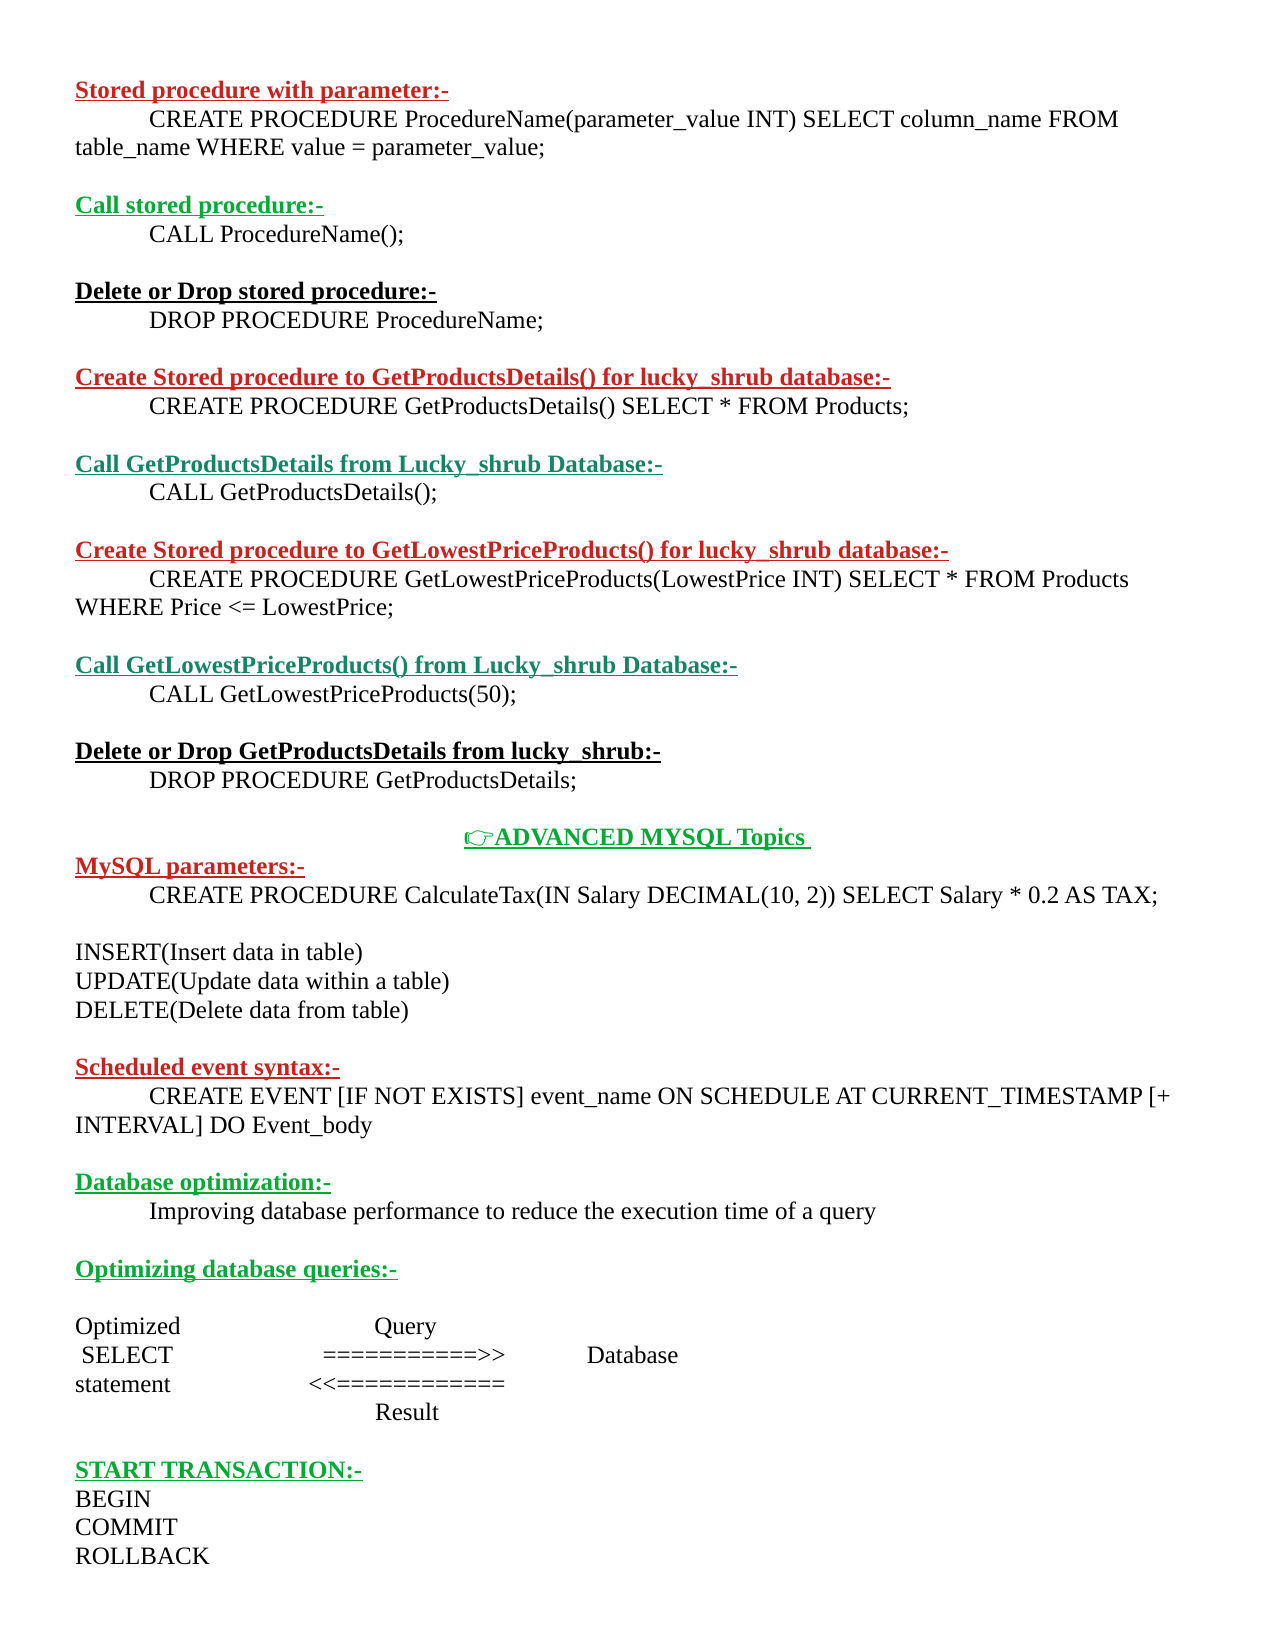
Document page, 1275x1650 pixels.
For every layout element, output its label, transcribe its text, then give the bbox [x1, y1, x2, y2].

text BEGIN [75, 1484, 1200, 1512]
text COMMIT [75, 1512, 1200, 1541]
text Call stored procedure:- [75, 190, 1200, 219]
text CREATE PROCEDURE GetLowestPriceProducts(LowestPrice INT) SELECT * FROM Products WHERE Price <= LowestPrice; [75, 564, 1200, 621]
text ROLLBACK [75, 1541, 1200, 1570]
text Create Stored procedure to GetLowestPriceProducts() for lucky_shrub database:- [75, 535, 1200, 564]
text DROP PROCEDURE ProcedureName; [75, 305, 1200, 334]
text CALL GetProductsDetails(); [75, 477, 1200, 506]
text Call GetProductsDetails from Lucky_shrub Database:- [75, 449, 1200, 477]
text DELETE(Delete data from table) [75, 995, 1200, 1024]
text Result [75, 1397, 1200, 1426]
text 👉ADVANCED MYSQL Topics [75, 822, 1200, 851]
text UPDATE(Update data within a table) [75, 966, 1200, 995]
text DROP PROCEDURE GetProductsDetails; [75, 765, 1200, 794]
text Call GetLowestPriceProducts() from Lucky_shrub Database:- [75, 650, 1200, 679]
text Optimized Query [75, 1311, 1200, 1340]
text Stored procedure with parameter:- [75, 75, 1200, 104]
text CREATE EVENT [IF NOT EXISTS] event_name ON SCHEDULE AT CURRENT_TIMESTAMP [+ INTERVAL] DO Event_body [75, 1081, 1200, 1139]
text Delete or Drop GetProductsDetails from lucky_shrub:- [75, 736, 1200, 765]
text INSERT(Insert data in table) [75, 937, 1200, 966]
text Improving database performance to reduce the execution time of a query [75, 1196, 1200, 1225]
text statement <<============ [75, 1369, 1200, 1397]
text Create Stored procedure to GetProductsDetails() for lucky_shrub database:- [75, 362, 1200, 391]
text CREATE PROCEDURE GetProductsDetails() SELECT * FROM Products; [75, 391, 1200, 420]
text SELECT ===========>> Database [75, 1340, 1200, 1369]
text MySQL parameters:- [75, 851, 1200, 880]
text Database optimization:- [75, 1167, 1200, 1196]
text Delete or Drop stored procedure:- [75, 276, 1200, 305]
text CREATE PROCEDURE CalculateTax(IN Salary DECIMAL(10, 2)) SELECT Salary * 0.2 AS TAX; [75, 880, 1200, 909]
text START TRANSACTION:- [75, 1455, 1200, 1484]
text CALL GetLowestPriceProducts(50); [75, 679, 1200, 707]
text Scheduled event syntax:- [75, 1052, 1200, 1081]
text CALL ProcedureName(); [75, 219, 1200, 247]
text CREATE PROCEDURE ProcedureName(parameter_value INT) SELECT column_name FROM table_name WHERE value = parameter_value; [75, 104, 1200, 161]
text Optimizing database queries:- [75, 1254, 1200, 1282]
